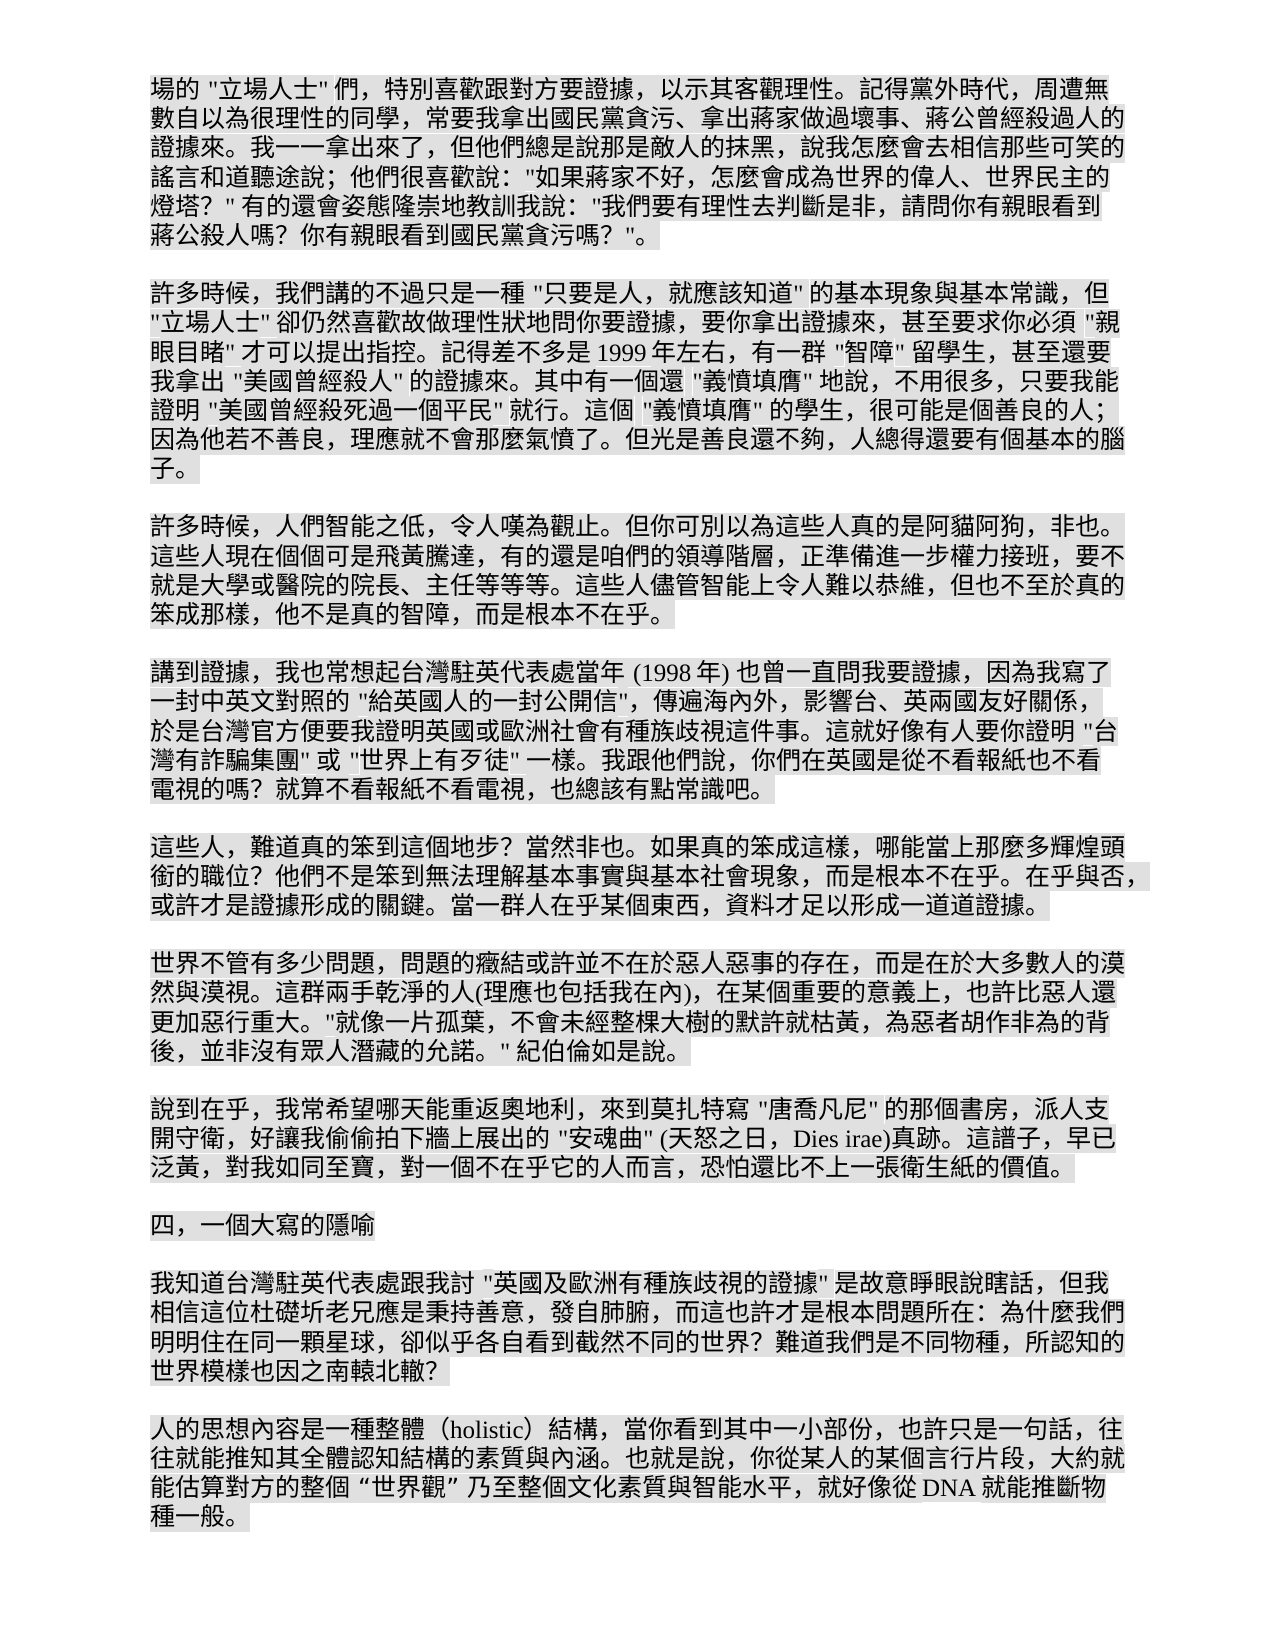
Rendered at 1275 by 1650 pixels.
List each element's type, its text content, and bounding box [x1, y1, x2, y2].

text 就像一片孤葉，不會未經整棵大樹的默許就枯黃，為惡者胡作非為的背後，並非沒有眾人潛藏的允諾。--紀伯倫 一，證據不說話 當狂風暴風傾瀉而下，當大地淹沒在有毒的洪水裡，高雅的人們站在洪水淹不到的高山上說，“拿出洪水的證據來！” 當森林大火，鳥獸逃竄，放聲哀號；當戰火綿延，河有浮屍，野有餓莩，當老幼婦孺以愛之名盡遭屠戮，優雅的人們說，“這是進步的代價，民主的勝利，文明與野蠻、自由與奴役的聖戰。何處不宜？拿出證據來！” 常言道："證據會說話"。但在我看來，證據是個啞巴，無從言語；說話的是人，不是證據。這其實倒也不是我的真正看法，但在這樣一個版面上，我們自然不可能深入探究哲學奧妙，而只能說個通俗大概。 證據不會說話，即便千斤重，不一樣的人來看它，卻很可能輕如鴻毛。不信你看那些綠油油的徒子徒孫們，他們的主子往往好話說盡，壞事做絕，講一套做一套，但是，只要持續口吐綠言，徒子徒孫們就會持續奉若神明；不但對其一切卑劣視而不見，甚且聖潔加身，滿心推崇。套句吾友柏楊先生的話，你就算把證據砸到他頭上，他也依然不痛不癢，根本不在乎。 "證據" 這東西，很像一種藝術品，它不像黃金或鈔票。對你來說價值一百萬的黃金，對我來說肯定也是一百萬，但證據卻非如此。它比較像藝術品，像詩，像哲學。藝術再動人，哲學再深奧，對於一個不在乎它的人來說，與垃圾無異，毫無價值。維根斯坦說，藝術或哲學是這樣一種東西，"你若對它絲毫不感興趣，那它便一文不值"。當然，除非變成一種商品，才會取得一種公眾價格。比方說美國，比方說綠油油的勢力，罄竹難書的醜惡罪行，但在綠油油或美滋滋的人眼裏，這些全都無足輕重，全然視而不見；重要的是顏色，是立場，是教條，是個人利益，是洗腦後固著不移的一己偏見。 舉個例來說，不過說出來你一定難以置信，以為我撒謊，但這只是二十年來一個再明顯也不過的事實： 所謂 "長老教會"，就在上星期二 (1/19)，由長老教會總會總委會發給全體教會一道 "指令"，文件名稱叫 「對2016年總統與立法委員選舉的信息」。該文引經據典，其實不外就是要說：現在民進黨掌權了，大家務必要聽話，要乖，要順從。為什麼呢？這群綠油油的神棍說，因為《羅馬書》第13章第1節裏頭說道：「人人都應順從國家的權力機構，因為權力的存在是上帝所准許的；當政者的權力是從上帝來的。」換句話說，民進黨是上帝所揀選，他的權力是上帝所賦予，所以你們要乖乖聽從上帝的使者--民進黨--在地面國度上掌權。 這樣還不夠哦，綠油油的教會進一步引用《路加福音》第一章第47節及49節的一首詩歌，讚賞綠油油的勢力「成全了大事」，意味著他把萬惡的國民黨推翻了。《路加福音》第一章第52-53節如此說道：「他把強大的君王從寶座上推下去；他又抬舉卑微的人。他使飢餓的人飽餐美食，叫富足的人空手回去。」同時還噁心地引用《彌迦書》第六章第8節：「伸張正義，實行不變的愛，謙卑地跟我們的上帝同行。」藉以推崇蔡姓女士當選總統當晚的所謂「謙卑」論調。 連聖經都能如此扭曲，更不用說什麼證據了。證據對他們來說是沒有任何意義的，而所謂聖經也只是神棍們的一種政治鬥爭工具。這些人的心態其實只有一個，那就是敵我二分：只要是我方 (台灣人) 的政治勢力，不管怎麼無恥齷齪都沒關係，對其罄竹難書的卑劣惡行一概視而不見；至於敵人 (即大陸人或他們口中的所謂中國人)，即便乾乾淨淨清清白白，也硬是能把你整個抹黑鬥臭。 將近三十年前，義光教會一位牧師送我一個長老教會 "焚而不毀" 的胸章，我總是把它別在醫師白袍上，十分珍視。但後來就不知給扔哪了，因為毫無價值，甚且令人鄙夷。 二，屬靈的和屬肉的 幾年前的聖誕節，有一天，行經台南市某長老教會，看到教會大門口掛了一個大型紅布條，上面竟然寫著："神愛台灣人"。我只聽說過 "神愛世人"，如果神特別偏愛台灣人，那麼，這種 "神" 必然就是撒旦無疑。 差不多17年前，我寫了一篇 "給長老教會的一封公開信"，信中提到： "愛台灣" 這樣一種政治操弄，不應成為一種區分敵我、檢查思想忠貞的工具。寫得溫溫吞吞，非常客氣，非常文雅，幾乎不痛不癢。但我寫了之後，卻藏了四個多月都不敢公開，因為實在不想批評原本與我淵源頗深的教會。後來實在忍不住，才貼了出來。當然，貼出後不久，我從此就被長老教會 (公報) 給封殺出局。或者應該說，其實是我唾棄了這樣一種與宗教扯不上任何關係的所謂 "教會"。 即便是一個政治團體或一般民間組織，如果說出像上面那樣一些叫人要順服綠油油的當權者、因為綠油油的當權者是上帝所揀選、甚至像耶穌那般偉大等等的鬼話，肯定也會讓人看不起。即便是綠營的新一代龜孫子們也不至於乖到這種地步吧，更何況是一個本該屬靈、本該以神為依歸的宗教團體。所謂長老教會，既不屬靈，也不屬肉 (不是一種現實世界的改革團體)，而純粹就是一種政治附庸，綠油油到一種極度荒唐、不可思議的瘋狂地步。 在英國，有事沒事常往教會跑。我住的地方隔壁就是教會，霍金跟他的第一任太太就是在這裏結婚的。一些來自世界各國的訪問學者也常定期來此聚會，常在教會人員的帶領下，彼此練習口語英文，各自交流一些想法，我有一陣子也常去參加。這教會很美，從我家的廚房窗口恰恰可以看到教堂頂端的一個十字架。說起來難以置信，你知道嗎？在那幾年之間，我從廚房窗口給這教堂的屋頂拍了至少上千張的照片。同樣一個景，就這樣拍了幾千張，因為我覺得它特別美，隨著天色不同，樣貌也不同。 西方的教會比較像教會，給人一種信服的力量，並不是因為裏頭有什麼聖人存在，而是因為它至少表現出一種對於神的渴望，一種約略能讓人放下現實勞苦重擔的寧靜。回到台灣後，常想再去教會，不過，這一點希望，恐怕註定得落空。綠油油的神棍教會不用說了，至於其它不是那麼綠油油的教會其實我也很害怕，台灣人實在太喜歡以一種社會眼光來評價人，幾乎都是一見面就馬上展開綿綿密密、無孔不入的社會評價系統，打量你究竟屬於哪一個社會層級。人們不是想了解你這個 "人"，不是想理解你的心，而是想知道你的社會屬性與社會地位。 一般來說，銀行存款六位數以下得0分，七位數10分，八位數100分，九位數以上至少300分，四位數以下應該會直接趕出教會吧我想。當醫師加500，在台大總院工作另加1000分，分院打九折；世界名校加800分，博士學位再額外加200；國立大學教授加150，私立教職加10分；名牌衣服和皮包各加20，穿著破舊的話，這項目直接打0分；至於穿拖鞋、頭髮沒梳，衣服沒紮進褲子裏、挖鼻屎亂彈等等，至少倒扣30分。不管最後你得到好評或惡評，不管得到多少分，都讓人覺得痛苦不堪，根本不會想靠近這樣一些人。我有很多自稱是基督徒的朋友，動不動就會強調說："趕快來我們教會哦，我們教會的素質很高哦，有醫生、教授、律師等等等，還有哪個大學校長，什麼院長，也都常來我們教會哦。" 這樣一種教會，你還會想參加嗎？ 三，智能、理性與在乎 2015.09.08 巴勒網留言板出現這樣一則氣壯山河的留言，令我印象深刻： "我對你們的立場真的很懷疑！反美沒有問題，但把一切責任怪罪美國合理嗎？你們引用文章資料以偏概全？美軍在伊拉克屠殺埋葬一萬人？有一部份是活埋？今時今日被揭發後會沒人提起？你可以說美國入侵伊拉克，但是海珊的罪行卻一點也不提？利比亞如是，敍利亞如是，難道巴沙爾卡達菲都是愛民如子的嗎？反美反得你們神智不清，是非不分！反對軍火貿易？台灣不買美國武器如何自保？生活在幻想的事實及世界中真的可憐！這樣只會令你們不受尊重！" 一般來說，有著這樣一種發言水平者，通常IQ不高，姿態卻很高，往往有著一定的所謂社會地位。留言者署名杜礎圻。我看了一下他的履歷，果然輝煌： "杜礎圻。現為民建聯教育事務副發言人，青年民建聯副秘書長及中國歷史教育促進會(香港)會長。大學於樹仁大學歷史系就讀，並到上海復旦大學修讀國際政治碩士，現正在澳門大學修讀國際關係博士，研究方向為軍事戰略。從小在香港長大，熱愛香港，希望為香港盡一分力。" 我不知道什麼是民建聯，想必也是一種相當輝煌的進步組織。比較令人訝異的是 "中國歷史教育促進會香港會長" 這個頭銜。這樣的一種理解程度，也能促進歷史教育？看來兩岸三地其實文化水平與社會風氣都差不多，許多馬文才當道。 我們不過只是講一些基本常識與基本現象，這位杜先生卻姿態曼妙地跟我們要證據，說我們 "神智不清"、"是非不分"、"活在幻想中"、"很可憐"、"難怪得不到人們的尊重" 等等。我發現，通常缺乏深刻理性能力的人特別喜歡強調自身的理性；通常不在乎證據只在乎立場的 "立場人士" 們，特別喜歡跟對方要證據，以示其客觀理性。記得黨外時代，周遭無數自以為很理性的同學，常要我拿出國民黨貪污、拿出蔣家做過壞事、蔣公曾經殺過人的證據來。我一一拿出來了，但他們總是說那是敵人的抹黑，說我怎麼會去相信那些可笑的謠言和道聽途說；他們很喜歡說："如果蔣家不好，怎麼會成為世界的偉人、世界民主的燈塔？" 有的還會姿態隆崇地教訓我說："我們要有理性去判斷是非，請問你有親眼看到蔣公殺人嗎？你有親眼看到國民黨貪污嗎？"。 許多時候，我們講的不過只是一種 "只要是人，就應該知道" 的基本現象與基本常識，但 "立場人士" 卻仍然喜歡故做理性狀地問你要證據，要你拿出證據來，甚至要求你必須 "親眼目睹" 才可以提出指控。記得差不多是1999年左右，有一群 "智障" 留學生，甚至還要我拿出 "美國曾經殺人" 的證據來。其中有一個還 "義憤填膺" 地說，不用很多，只要我能證明 "美國曾經殺死過一個平民" 就行。這個 "義憤填膺" 的學生，很可能是個善良的人；因為他若不善良，理應就不會那麼氣憤了。但光是善良還不夠，人總得還要有個基本的腦子。 許多時候，人們智能之低，令人嘆為觀止。但你可別以為這些人真的是阿貓阿狗，非也。這些人現在個個可是飛黃騰達，有的還是咱們的領導階層，正準備進一步權力接班，要不就是大學或醫院的院長、主任等等等。這些人儘管智能上令人難以恭維，但也不至於真的笨成那樣，他不是真的智障，而是根本不在乎。 講到證據，我也常想起台灣駐英代表處當年 (1998年) 也曾一直問我要證據，因為我寫了一封中英文對照的 "給英國人的一封公開信"，傳遍海內外，影響台、英兩國友好關係，於是台灣官方便要我證明英國或歐洲社會有種族歧視這件事。這就好像有人要你證明 "台灣有詐騙集團" 或 "世界上有歹徒" 一樣。我跟他們說，你們在英國是從不看報紙也不看電視的嗎？就算不看報紙不看電視，也總該有點常識吧。 這些人，難道真的笨到這個地步？當然非也。如果真的笨成這樣，哪能當上那麼多輝煌頭銜的職位？他們不是笨到無法理解基本事實與基本社會現象，而是根本不在乎。在乎與否，或許才是證據形成的關鍵。當一群人在乎某個東西，資料才足以形成一道道證據。 世界不管有多少問題，問題的癥結或許並不在於惡人惡事的存在，而是在於大多數人的漠然與漠視。這群兩手乾淨的人(理應也包括我在內)，在某個重要的意義上，也許比惡人還更加惡行重大。"就像一片孤葉，不會未經整棵大樹的默許就枯黃，為惡者胡作非為的背後，並非沒有眾人潛藏的允諾。" 紀伯倫如是說。 說到在乎，我常希望哪天能重返奧地利，來到莫扎特寫 "唐喬凡尼" 的那個書房，派人支開守衛，好讓我偷偷拍下牆上展出的 "安魂曲" (天怒之日，Dies irae)真跡。這譜子，早已泛黃，對我如同至寶，對一個不在乎它的人而言，恐怕還比不上一張衛生紙的價值。 四，一個大寫的隱喻 我知道台灣駐英代表處跟我討 "英國及歐洲有種族歧視的證據" 是故意睜眼說瞎話，但我相信這位杜礎圻老兄應是秉持善意，發自肺腑，而這也許才是根本問題所在：為什麼我們明明住在同一顆星球，卻似乎各自看到截然不同的世界？難道我們是不同物種，所認知的世界模樣也因之南轅北轍？ 人的思想內容是一種整體（holistic）結構，當你看到其中一小部份，也許只是一句話，往往就能推知其全體認知結構的素質與內涵。也就是說，你從某人的某個言行片段，大約就能估算對方的整個 “世界觀” 乃至整個文化素質與智能水平，就好像從DNA就能推斷物種一般。 聽起來，彷彿在我們的一切言談底下潛藏著一個宛如DNA一般、一個大寫的隱喻。我從你的某種看法中，事實上就能知道你的全部思維，知道我和你之間的某種距離。人與人之間，有時表面意見相近，內在氣味實則相距億萬光年之遙。反之亦然。你我意見或許相左，但內在價值品味卻很可能相去不遠。當你看到這樣一種喜歡故做理性狀的 "證據人士" 的幾句傻話，你大約也就能馬上知道他的背後整個思想內涵與素質。 五，洗腦：人性的扭曲與個性的消亡 剛上大學頭兩年，在校園裏，就像孤魂野鬼，沒什麼同伴；許多時候，單槍匹馬，一人作業。當時，常有高醫同學，不管哪個科系，一群同學迎面走來，走過我身邊時，常會故意偏頭轉向做出不屑表情，或發出鄙夷怪聲，或指桑罵槐丟下幾句辱罵；甚至把我攔下，企圖動粗，怒罵我為什麼要破壞社會和諧？為什麼要反對戒嚴？為什麼要因此讓壞人可以自由做壞事來傷害社會？為什麼要抹黑世界所景仰的蔣家偉人和大有為的國民黨政府？究竟我從事這些壞事可以賺取多少黑心錢等等。 有一天，我去上課，看到班上幾個同學圍成一圈，正在討論黨外人士破壞社會與國家的敗行劣跡，其中有一個說，" 我看他 (指我) 講話的樣子，真的很像共匪耶"，另一個附和，並大聲拍桌說："我想不通，為什麼政府要容忍這些人？為什麼不把他們統統槍斃！政府是在怕什麼？！" 當時，常有同學要我舉證，他們說，不用多，只要我舉出 "一個" 例子就行，證明國民黨曾經做壞事的例子。我總是說："我沒法舉證，因為我沒法證明豬八戒的醜陋；也許你應該倒過來問，你應該問我到底國民黨有沒有幹過什麼好事才對。" 應該差不多是1984年吧，我一個人在高醫後門的校門口散發自己寫的黨外傳單，當下覺得這樣發太慢了，所以就利用午餐時間，走進學校餐廳，那裏用餐的人多，直接發給同學比較快。我走進去，逐桌發傳單，許多同學就開始鼓噪，集體拍桌叫罵，拍得還挺押韻，我還以為是什麼朱宗慶打擊樂團在練習呢。那些同學一邊叫囂拍桌，一邊大喊大叫，叫我 "滾出去"。有人喊說 "政治滾出校園"，但我沒滾，當做沒聽見，繼續發傳單。過一會兒，突然瞬間感到脖子及背部一陣劇痛，非常狼狽。原來有個忠黨愛國的學生 (類似時下流行、張牙舞爪的愛台灣學生)，拿起一碗熱湯，偷偷從我背後掀開衣領倒入。 台灣人，面目模糊，集體性格很強，缺乏個性，有一種一窩蜂追著主流跑的明顯習性，對落水狗或弱勢一方，"正義感" 非常亢奮而強烈。而且，越是年輕者，一窩蜂追著主流跑的集體性格就越顯著，幾乎是一面倒。過去如此，於今尤烈。套用台灣的流行用語來說，就是追求一個 "夯" 字，簡單說就是西瓜倚大邊，拿香跟人拜，永遠跟著主流走；他不太會有自己的想法與判斷，主流媒體及主流政治勢力怎麼灌輸，他就怎麼全盤接收；主流媒體怎麼造謠，他就怎麼相信怎麼散播，乖到不可思議的地步，與機器無異。主流思維要他怎麼想，他就會怎麼想；要他怎麼措辭造句，他就會怎麼措辭造句；要他恨誰，他就會對之恨之入骨；要他愛誰，他就愛到發狂，非常忠心；要他蠢血沸騰，他就馬上沸騰給你看，像電茶壺一樣；要他降溫，他也會馬上降。 比方說，過去舊國民黨時期，常用 "偏激" 二字指責少數異己，"機器人" 們就會 "偏激"、"偏激" 地罵不停，連換個其它措辭也不會。當今流行 "傾中賣台" 指控 ，他就會不斷 "傾中賣台" 地罵不停；現在流行 "黑箱" 用語 ，明明人家透明得像水晶球，他卻一直 "反黑箱"、"反黑箱" 地激動抗議 (對自己的綠色主子們簡直伸手不見五指的烏七媽黑作為，他卻完全無所謂)。如果哪天外星學者蒞臨地球，也許會對這樣一種相當特殊的 "地球人類學" 現象感到十分有趣，也許外星人會得出一個結論，認為這個物種並非生物，而只是一種 "擬似生物" 的機器，類似 "電腦不是腦" 一樣的道理，因為實在太乖了，只有機器才會乖到這種幾乎與輸入指令分毫不差的地步。我們家阿憨如果可以這麼乖多好。 我常覺得，西方社會的學生往往比較會站在社會的前端，影響整個社會往文明良善的方向發展，理性思維較豐盛，並且有一種獨立存在、而非經由媒體或鎂光燈所灌輸與塑造的真實熱情與思想。但在台灣，我看不到幾個這樣的年輕人或學生，稍微有點不同於一般人，便足已讓人驚為天人。 台灣人也從來都不是一個相信和平的族群。遇弱則強，打起落水狗，簡直是強到一種囂張跋扈、為所欲為的地步；但卻 "遇強則弱"，弱到往往只能以窩囊來形容，連個屁也不敢放。"遇強則弱" 者，當他遇弱時肯定非常非常的強，對於少數一方或弱勢者，絕不留情；特別是當他相信你是敵人而且你又是屬於極少數時，更是有一種人人得而誅之的強烈集體嗜血衝動。 過去黨外辦活動或遊行時，國民黨最喜歡動員學生出面反制。比方說，你要紀念228，以李登輝為首的國民黨，經常就會故意在你要辦活動的時間和地點也來辦個學生雷射狂歡舞會，看你228那天還敢不敢去紀念228；你若去了，肯定會和學生爆發肢體衝突，然後主流媒體就會對你大加抹黑，並大加肯定學生的愛國愛鄉情操與正義感和熱情。黨外時代，每次遊行經過高中或大學時，往往非常可怕，反彈非常激烈，群情激憤，甚至經常對群眾使用暴力，例如從教室裏頭丟東西砸你，或拿棍子攻擊等等。女學生往往就會熱淚盈眶地大合唱一些愛國歌曲，表示對當權者毫無保留的支持，對少數反政府害群之馬的唾棄與不屑。 不管怎麼改朝換代，台灣的學生始終一個樣，完全聽令於主流政治勢力的指揮與灌輸，甚且變本加厲；時至今日，加上網路的興起，灌輸與使壞更加容易，幾乎來到一種可以說是完全瘋狂的非理性、去人性狀態，與紅衛兵無異。當一部機器被程式設定，認定你是敵人時，這機器就會想辦法去消滅敵人；"它" 不需思索，也無能思索，而只是一味接收指令。 對於諸如往我身上淋灑滾燙熱湯的這類肢體攻擊事件，並不令人意外。讓我訝異的是，當我因為劇痛而頓時狼狽不堪時，在場的許多同學竟然歡呼起鬨，大聲為這位拿熱湯淋我的 "勇敢愛國" 學生的 "義行" 喝采叫好。事後我常回想這些事的點點滴滴，我能理解洗腦足以消滅人的理性，但我不能理解的是，為何連人性也能如此扭曲？今天就算是一個敵人或壞人，當他突然遭受傷害或身體危險或不公平的對待時，我們當下的直覺反應難道不是應該馬上出手相救？怎麼反而會集體拍手叫好？ 1983年，我成年了，成為一名不要命的黨外人士。從1983到差不多1985年，那是一段特別痛苦難熬的孤獨年少歲月，不堪回首，略過不表。 底下只是1986年之後，政治高壓逐漸退散的一些往事如煙。信手拈來，無足輕重，只是一種例子。至於真實烽火，千百倍於此之慘烈。 六，記住你們今天所說的話 1986年，許信良以黑名單身份，企圖闖關回台，爆發桃園機場事件，接機群眾被鎮暴部隊和便衣警察打得頭破血流，而且國民黨還自導自演，由便衣警察與特務自己翻警車，自己丟石頭砸自己人，然後配合媒體拍照，製造 "暴動" 假象。我隨同江鵬堅等人 (民進黨的創黨主席)，參與那次的接機行動，目睹事件一切過程。事件落幕隔天，我回到學校圖書館念書，發現圖書館的雜誌區桌子上竟然擺放著一堆黑函供人取閱，全是在罵我。 其中最著名的一張是以漫畫形式出現，我被畫成一條狗，印象中那條狗很瘦，也許是因為我大學七年很窮，一年365天難得能有5天填飽肚子，一度餓到僅剩40幾公斤 (後來當起醫生，開始有飯吃之後，至今一直維持70公斤)，外形很像非洲饑民，骨瘦如柴。黑函漫畫中，我變成了一條狗，脖子上掛著狗鏈，後面有個滿臉橫肉、嘴裏叼根煙的地痞流氓 (意味著共匪或共匪的同路人例如黨外)，牽著 "我" 在地上爬。 來到圖書館，我一就座，周遭同學就逐個圍攏過來，譴責，羞辱，不外就是想質問我為什麼要破壞社會，為什麼要暴動打警察等等。我說是警察打人，不是群眾打警察。沒想到我此話一出，竟爆出哄堂笑聲，四周同學一下全都被我逗笑了。他們之所以忍不住發笑的意思是，我怎麼連如此違反常識的謊話也說得出口？我怎麼會笨到竟然相信壞人散播的謠言？其中有個同學語帶輕衊地說，"警察被你們這些暴徒打得頭破血流！警察怎麼會打人？" 他說，"你要撒謊也要撒得有點常識。" 圍勦過程略過不表，最後結局是，我對大家說，"就讓我這樣說吧，今天是1986年某月某日，你們就請記住這一天，記住你們今天所說的話，也許若干年後你們會回想起這一天，並且為此感到後悔也說不定。" 七，學習用愛、用美的眼光欣賞世界？ 1987年，我和戴振耀等人在恆春核三廠發起台灣第一次的反核遊行。同年，我與施信民及張國龍等二十四人，歷經五次極其冗長的籌備會議，一字一句地討論章程，一同創立了台灣環保聯盟。大約就在那之前，我在高醫還參加了生平第一個也是最後一個大學社團，好像叫做什麼生態保育社之類。這個社團的主要活動是賞鳥。我之所以加入，不是為了賞鳥，而只是想要在這個以環境生態為名的社團裏頭談談環保問題，特別是高雄的楠梓、仁武與林園一帶，工廠林立，空氣和水源污染到極致，完全無法無天的狀態，空氣臭不可聞，飲用水更是充滿重金屬污染，對居民健康危害極大。 記得社團開會的那一天，我站起來講話。我提到說，我們既然是一個有關環境的社團，是不是應該關心一下環境，而不是每次都只是賞鳥。我的發言立即遭到主席與眾人制止。會後幾天，一些同學像流氓圍事那樣，一群人來到教室外堵我，要我識相點，要我自動離開社團，否則....，否則....，哼哼哼....。否則怎麼樣，他們沒說。他們還叫我不要用政治來污染乾淨的社團和大學校園，要我學習用愛、用美的眼光欣賞世界。 他們倒是沒有要我舉證，沒有要我證明高雄楠梓後勁及林園和仁武一帶的污染有多嚴重，而是直接否認，認為這些都是 "政治" 問題，認為清純的學生不應過問也不可能會想要去過問，只有那些別有居心的壞人，才會關心這類問題，因為這些全都是共匪的 "陰謀"，企圖破壞社會，企圖抹黑政府云云，就跟現在 "愛台灣" 的年輕一代講話與思維方式與內涵素質一模一樣。 八，情感與道德的一致性 上大學之後，我常自己寫文章，自己做成傳單或海報，自己一個人在大街上或校園裏散發，幾度引來警察，有兩次還被抓到警察局。一次是因為警政署長羅張否認他認識搶匪溫錦隆，但你怎麼可能不認識自己的貼身侍衛？我有他們兩人的合照為證。那一次，我在高雄師範學院門口被捕。警方看我可憐，偷偷在我耳邊說："你這樣會被退學，以後當不了醫生，你要想辦法自保。" 做筆錄時，警方就一直故意想把我的口供引導成我只是拿錢幫人發傳單，以便幫我脫罪。但我堅持說，這些傳單全是我自己寫，自己影印，沒有任何人請我這麼做。 1988年，蔣經國過世，全台如喪考妣，連音樂也不能聽了，電台把音樂節目全部取消，甚至連日常微笑都犯忌；就連大家平常講話，或是電視播報，個個突然全變成哽咽聲，垮著臉，死了爹娘似的。當我一聽到蔣經國過世的消息，馬上用幾分鐘的時間寫了篇文章，印成傳單，一個人在高醫校門口散發。我在傳單裏頭說，台灣有幾萬名不見天日的雛妓，無數的原民住貧童和童工，每年數千名小孩生病無力負擔醫療費用而致死，大批漁民出海經常被菲律賓等國綁架勒索或非法判刑等等，對於這些人的處境，我們從來沒有絲毫痛苦，從不關心，卻反而對一個獨裁者之死如此動情，這樣合理嗎？這樣合乎人性嗎？我還寫說："蔣經國死了，我倒有點遺憾，因為我真想親眼見到獨裁者下場的到來"。 那一天，不到兩分鐘，幾輛警車就趕到高醫現場，抓江洋大盜都還沒有這種陣仗與效率。警察來抓我時，附近商家有人跑出來，叫我快逃。但我當然不會逃，我又沒做壞事，幹嘛逃？很快地，我就被抓走了。 九，人權是一種禁忌 同樣是1988年，我著手寫 "台灣的小孩不值錢？--1988年台灣兒童人權報告"，跑遍全台。寫完之後，一開始是給高醫校刊 "南杏" 刊登。校方說，文章裏頭有些情節不可思議，要我舉證。例如數萬雛妓成為人口販子的搖錢樹，例如黑道毆打、電擊雛妓，施打荷爾蒙強制提前發育以逼迫賣淫等等，例如原住民童工和大量流浪兒童，以及每年大約五千名病童因為經濟因素而放棄治療致死等等。當時高醫甚至有些病童，明明可以治療，就只因為缺錢而移除所有醫療，父母抱著小孩到附近三民公園走一圈，然後就回來要求醫師開立死亡證書。記得那時高雄長庚還有個小女童，眼睛開刀只需五萬元，家長籌不出錢而只好讓她的眼睛瞎掉。 當初之所以決定寫這樣一份調查報告，是因為那一年我剛好分派到高醫小兒科見習。我的一個小病人，今天還在，隔天卻不見了。我很訝異，跑去問護士說，"請問我的病人去哪了？" 護士說，"AAD了啦"。什麼是 AAD？護士說，AAD (Against Advice Discharge) 就是 "不聽勸告自動出院" 啦。我繼續問說，"那個小孩不是病得很嚴重嗎？為什麼不聽勸告硬要出院？" 護士似乎覺得我這樣問很外行，大聲說，"笨蛋！AAD就是家長沒錢啦"。 高醫校方針對我這篇長達一萬多字的兒童人權報告，竟然一字一句地要我提供證據，藉以百般阻撓刊登。我一一提供了，最後他們沒話說，只好刊登。因為阻撓過程很瑣碎而漫長，存心找麻煩，所以我事後還寫了封信寄到學校，向高醫校方索取 "精神虐待賠償費" 及 "查證費用" 各一塊錢。高醫當然不會給我這兩塊錢，而我也只是藉此表達不滿。 記得當初寫這篇兒童人權報告時，除了跑遍全台許多機關及中央圖書館，當然常常得跟高醫圖書館借書。那時候高醫的規定是，學生一次只能借兩本書，醫師或老師則依不同年資與位階可以一次借10到20本。於是我跑去跟一個老師借他的借書證。兩天後，他從同學那邊知道我是在寫一些有關雛妓、原住民貧童及重大疾病兒童無錢就醫每年數千人致死的文章，那個老師很害怕，立即討回他的借書證不再借我用，而且一直拜託我別把他借我借書證這件事情抖出來，他說，一旦抖出來，他的前途就完了。 十，兒童人權是一種新概念 1989年3月29日，我創立台灣第一個兒童福利團體叫做 "台灣兒童福利協進會"，會員一百多人，宗旨只有一個，就是提倡 "兒童人權" 的觀念。同年4月4日發起示威遊行，我擔任總指揮，要求開辦 "重症兒童免費醫療保險"，參與遊行者僅五十多人，荷槍實彈的武裝警察和便衣卻來了兩百多人，情治人員更是遍布高樓與天橋，一路蒐證。遊行最後來到高雄市政府，大門口一堆警察以人牆團團圍住保護市政府，並舉牌警告，要求解散。當舉牌舉到第三次時，原本擔任司機的戴振耀卻衝出來，搶走我的麥克風說："要坐牢我來坐，你還要把醫學院念完"。 如果我沒記錯，當時的相關兒童預算僅七千多萬，隔年卻增加到十幾億，同時編列了更多相關工作人員的職缺。 在那個年代，"人權" 二字是犯忌的，更不用說 "兒童人權"。就連絕大多數心裏偷偷支持我的老師、同學或甚至黨外朋友們，也一樣跟我說："你關心兒童悲慘處境，用心很好，但是，兒童怎麼會有人權呢？" 這就跟很多人一開始聽不慣 "動物權" 的概念一樣，人們總是說 "兒童怎麼會有人權"？常要我重新再想一想，究竟推廣這樣的觀念是否妥當。我無言以對。就連我的好朋友劉峰松老師也曾經跟我說，當他第一次看到我的 "台灣兒童人權報告" 時，心裏也著實吃了一驚，心想，兒童怎麼也有人權？當然，他並不反對，只是說他一時覺得突兀，因為前所未聞。 十一，當人權變成一種政治工具和武器 為了避免引起人們對於 "人權" 二字的驚懼，我把原本想取的組織名字，由 "台灣兒童人權協會" 改為 "台灣兒童福利協進會"。 至於我那篇 "台灣的小孩不值錢？--1988年台灣兒童人權報告"，不知道是誰私自幫我投遞，在 NATMA (北美洲台灣人醫師協會) 得了 "醫學生最佳著作獎"，獎金一千美元，讓我在涉嫌叛亂走投無力、四處被醫院解聘之際，暫時能有一段時間和輟學在家的學姐兩人能免於饑餓。NATMA 是個非常綠油油的團體，其中很多人目前都在台灣，有的是醫界大老，有的當官，我想他們一定故意忘記這些事了。那時候，我常收到他們由美國寄來的當地中文剪報，而且幾次問我想不想到美國留學，說他們可以負擔我所有的學費，甚至當我因為叛亂案被限制出境時，還有人從美國託人帶來口信，問我想不想偷渡出境。 當時，我連寫個私人信表達感謝，都會被全文刊登在海外中文報紙，就像現在的什麼圓仔花運動的英雄似的。但我想，他們並不是真的關心什麼兒童人權，而只是因為我的這些行為嚴重傷害了國民黨的形象，於是被他們視為同志。人權，被當做一種政治鬥爭的工具和武器，而不是一種基於對生命的情感與憐憫。 十二，當叛亂成為一種義務 後來，海外有人把我這篇兒童人權報告翻譯成英文，寄給一些國際人權機構及聯合國。聯合國隨後在一份有關亞洲童妓的調查報告中引用了我的文章。此舉更是破壞了國民黨政府的偉大英明形象，於是，這文章後來竟也成為我的叛亂罪證之一。 1989年11月20日，聯合國通過 "兒童權利公約"。透過一位我非常尊敬、目前移民美國的台大小兒科教授楊明倫醫師的幫忙，我取得了這份公約草案，隨即請他翻譯成中文。當時，某家藥廠正好要印製月曆送給各醫院小兒科，這份中文版的兒童權利公約於是就印在這份月曆上，贈送給每家醫院。 同年1989年6月，學姊因為把我的這篇兒童人權報告刊登在高中校刊上，被退學。光輝10月，我被控陰謀分裂國土及煽惑群眾推翻政府，以煽惑內亂罪移送法辦。12月的聖誕節前夕，郵差在我租的房間樓下喊說有掛號信，我很開心，以為是什麼仰慕者送來聖誕禮物，結果是法院傳票，上頭寫著 "叛亂" 二字，這是我第一次看到自己的 "涉嫌叛亂" 公文，頓時腦袋一片空白。四面楚歌的痛苦年代，突然面對所謂 "叛亂" 這樣一個遭遇，即便我早有覺悟，當下心裡依然沉重。公文上還寫著："三次開庭不到，將逕行拘提。" 但我始終都沒有出庭應訊。 我隨即並在黨外雜誌上發表了一篇文章叫："向不義的政權叛亂，是一個正直公民應盡的義務"。我說，既然是 "義務"，我不需要也絕不願意接受任何聲援。畢竟天底下沒有一方面履行義務，一方面卻又藉此搞什麼抗爭與聲援的道理。菊姐等許多前輩，要我以 "言論自由" 的辯護方式脫罪，我說，我寧可一死也絕不會這麼做，因為以 "言論自由" 脫罪，在我聽起來就好像說我只是言論上說說而已，並不當真。但我絕非說說而已。我既然這麼說了，當然也就是要這麼做。我在文章裏頭說，我不願參與司法遊戲，此案對我而言已然結束，我已做了我該做的，其它的就沒什麼好說的了。 那一年，1989 年的四月七日，鄭南榕自焚，五月十九日，我的好朋友詹益樺在總統府前就當著我的面自焚；送醫途中，在我懷裏斷氣。 在我揚言絕不出庭之後不久，開始傳出我準備接續鄭南榕和詹益樺自焚的各種報導。我打電話去報社和民進黨部罵人，因為我根本不是會想要自焚的那種人，我不是那種個性。更重要的是，我不希望人們誤以為我憑空說大話卻沒做到，那對我是一種人格上的重大誤解與傷害。但是，很多同志好像很希望我自焚，不斷對媒體放話說 "陳真準備要自焚了" 哦，似乎希望我自焚之後，他們就又能藉此炒作，成為一種可供個人或政黨利用的所謂政治資源。 另一方面，很多同志，包括台權會，仍依其舊有習性，打算發起所謂 "聲援"。我對他們一個個痛罵，他們被我罵得莫名其妙，好像完全無法理解我究竟是在生氣什麼，究竟是在罵他們什麼。我說，如果我一方面說 "叛亂是正直公民應盡的義務"，然後一方面卻又接受你們來聲援我，那我豈不是一個言行不一的混蛋？但我發現沒有人聽懂我在說什麼。 當我被以叛亂罪移送法辦時，正在彰基實習。常有情治人員打電話來談條件，希望我出庭受審，他們表明願意以高規格接待，派車接送。但我一概拒絕。台灣的司法很奇怪，像黑幫一樣，會一直來跟你談條件。有罪就判有罪，有什麼條件好談？那一段時間，我正好在外科實習，所以外界總是以為我是外科醫師。記得有一天，離開開刀房，準備回家，醫院服務臺打電話來說有個民眾親自送來一份剪報。原來是一個作家寫了篇文章刊登在報紙上，很長一篇，標題叫 "淡然就義的陳真醫師"。文章裏說，我自認是個小人物，自認不值得任何聲援，故而不願打擾眾人的清靜。 但我並非此意。我的確始終認為自己不值得人們任何特別的關注。重點是，我並不看重自己的同時，我也同樣不看重別人；我若小，別人當然也不會有多大；大家都一樣，都只是一個 "人"。既然是人，就沒有 "誰比較重要" 的道理。我們總不會說這條狗比那條狗更重要，除非牠是你家的狗，否則就沒有什麼重不重要之分。再說，一個人如果宣稱 "對不義的政權叛亂，是正直公民應盡的義務"，既然叛亂是一種義務，那他怎麼可以還讓別人來聲援？就像你繳了稅，盡了義務，你可以還讓大家來聲援你嗎？聲援什麼呢？ 十三，人權是一種政治污染？ 1989年，就因為公開主張台獨以及在政見會上呼籲群眾以選票推翻國民黨這兩項基本罪名，涉嫌叛亂 (法律規定叛亂犯不得當醫師及公務員)。隨後一整年的時間，被每個醫院不斷解聘，直到後來因為王永慶的大膽收留，終於能當醫師，在林口長庚醫院工作；條件是，要我簽下一紙切結書，上面寫著："本人日後若因叛亂案被捕或入獄，一概與長庚無關。" 這事當然與長庚無關，所以我就簽了切結書。 記得那一年，剛好遇到醫院幾年一次的評鑑。評鑑前一天，大家開會討論如何因應。有人提議說，一些病情比較嚴重，具有暴力攻擊傾向、行為比較混亂的病人，就把他們關進保護室，以免 "難看"，以免讓評鑑委員 "留下不好的印象"。我發言反對，我說這違反病人基本權益。我說，病人難道不就是因為病得很嚴重，所以才送來急性病房？哪有什麼難不難看的問題？不料，隔天我的一位病患依然被四肢五花大綁，關進保護室，綁了幾小時，直到評鑑委員離去才鬆綁，害他尿褲子。 我事後開會又重提此事。會後，一位待我甚為友善、非常照顧我的醫生，跑來找我，叫我以後不要在醫院再提起 "人權" 二字。他說，這裏是醫院，不是立法院，這裏只談醫療，沒有什麼人權的問題。他很生氣地要我以後不要再拿 "人權" 這種 "政治字眼" 來 "污染醫療"。我當下無言，默然以對。我很想跟他說，人權只是生活中隨時會遇到的問題，不是什麼政治污染。 十四，文化不變，一切都不可能改變 1994-1995年，我收到一張精神醫學會發給所有醫師的公文，上頭寫說大家注意，有好康的哦，某藥廠招待大家旅遊，歡迎攜家帶眷免費參加。我看了很不以為然，難道藥商是在 "養" 醫生、好讓醫生多多開藥讓他們賺大錢？這樣的事，大家不但不反感，怎麼醫學會居然還發出公文 "好康倒相報"，叫大家趕快來搶好康。於是我就在當年的精神醫學會年會上提了個案子，要求大家針對藥商饋贈及醫藥利益輸送等問題做些討論，看看這樣一些事是否完全理所當然而毫無道德爭議。 結果，案子還沒提出便引爆軒然大波。醫學會一些高層和大老不斷打電話要我撤回案子，說我這樣的提案一出，我會變成醫界的全民公敵，我在醫界將沒有前途。我說我無所謂。但他們仍不死心，一直想辦法要我撤回提案。我說，你們如果到時候擅自撤掉我的提案，我就訴諸媒體，訴諸社會大眾，讓大家來檢討看看醫界盛行的醫藥利益輸送問題到底應不應該存在，到底應不應該受到規範與監督。 後來，我的案子還是提出來了，隨即接到醫界許多來信，大多是一些醫界大老寫來的信，約略分成兩派。一派認為我的想法是對的，這派人數較少。另一派為數較多，認為醫生跟藥商拿點錢、甚至收點回扣紅包都是應該的，不是一種道德問題。他們說，這就像選舉一樣，賄款大可收下，但要投票給誰是自己的事。他們說，醫生收紅包回扣也一樣，收歸收，但藥物要怎麼開，我們都是秉持專業良心的。 這事在醫界內部延燒至少一年。精神醫學界某些 "高層"，見我堅持提案，明的施壓不行，就來陰的。陰暗之事，略過不表。後來我又寫了些文章刊登在報紙上，有媒體做出回應，讚揚精神醫學界之 "勇於自我檢討" 紅包與回扣及醫藥利益輸送問題。其實它不是自我檢討，而是我想檢討，結果害自己被大家 "檢討"。 當媒體開始讚揚精神醫學界之 "勇於自我檢討" 時，我發現很多醫界大老的態度就開始轉彎了，開始改口說醫藥利益輸送問題影響病患權益巨大，確實需要檢討改進，建立規範。 時至今日，台灣醫界依然貪腐，甚至比過去更加嚴重，差別只是在於從過去的明目張膽跑到檯面下運作，並且擅於巧立各種名目給錢。但我在此要說的仍是舉證。在當時，人們同樣要我舉證，要我證明世界上哪個國家的醫生不跟藥商拿好處。現在人們應該不會再要我舉證了，他們在檯面上往往說得很好聽，什麼醫學倫理之類，但檯面下卻又是另一種光景。我不知道這究竟算是一種進步或退步？觀念與修辭確實是進步了，但扯爛污的行為卻變得更精緻，更隱密，更多名堂。 我常想，也許真的有這麼一種東西叫做文化，文化不變，一切都不可能改變；所謂改革，將全屬皮毛。就像泥土那樣，沒有那樣的泥土，就長不出那樣的植物和果實。一個人想重新做人，斷然也不是跑到理髮院改變髮型便了事，那樣一種改變毫無意義。醫界如此，政界如此，各行各界的所謂改革，難道不也是同樣的道理？！ 十五，告別童年 1995年，我考上教育部公費留學。為了多賺點錢，直到1997年才出國。抵達英國一個月後，因為常看報紙提到或聽到一些種族攻擊或歧視的事，於是我就寫了 "給英國人的一封公開信"。沒想到，英國方面反應良好，甚至還有英國國會議員興奮地晚上跑來我宿舍按鈴拜訪，表達支持與讚揚之意。但是，台灣留學生卻氣炸了，彷彿我拆穿了他們純屬虛擬的浪漫留學夢似的，對我恨之入骨 (我很難體會此恨究竟從何而來)。當英國與歐洲社會經常普遍檢討其內部社會諸多種族不平等與族群衝突的問題時，台灣當局及台灣留學生卻要我舉證。台灣的駐英代表處說我破壞台、英關係，要我舉證，證明英國及歐洲社會的確有種族歧視這回事，台灣留學生更是開始用各種極其卑劣陰暗邪惡的手段對我全面抹黑、騷擾與攻擊。 我常說，我常感覺自己是從那時候才開始真正 "出社會"。從那時候開始，我才總算真正體會到原來人性可以這麼壞，可以陰暗邪門到如此極端而難以想像的地步。在這之前的十多年黨外經歷，雖然痛苦而慘烈，但你面對的是國家，國家自然有國家使壞的一定方式，比較有制度些，莊嚴些，文明些，有尊嚴些。但是，當你面對的不是國家不是體制，而是躲在陰暗處可以任意對你為所欲為的任何一個匿名的個人時，你是毫無尊嚴可言的。你會發現，原來人比國家還可怕，原來人性可以邪惡陰暗到如此複雜齷齪的地步。特別是當年網路開始運作，陰暗邪惡之事更是無遠弗屆，完全可以對你為所欲為。 也許可以這樣說：在這之前，我一直是未成年；直到這些事之後，我彷彿才真正告別了童年。就像尼采說的，我注視著黑暗深淵，終於了解了它的陰暗，但就在我注視深淵的當下，深淵其實也注視著我，於是我彷彿從此失去了童年而不再單純。 十六，告別所謂同志 1998年，我開始發現，原本與我關係友好的民進黨人及一些朋友們，藉著抹黑大陸人及挑撥族群仇恨，藉以炒作台灣社會的內部敵我區分；就像美國麥卡錫時期那樣，開始玩起舊國民黨那一套忠黨愛國 (忠於民進黨，愛台灣國)、檢驗思想忠貞的把戲，藉以謀取私利及政權。我一開始還不忍心公開批評過去長年友好甚且有恩於我的同志們，所以都是私下寫信，委婉相勸。常有朋友回信說我小題大作，要我舉證，證明民進黨墮落了。我很訝異，都已經醜陋到如此不堪入目的地步，幾乎所有過去國民黨的惡行你們全套都學了起來，而且學得青出於藍，竟然還要我舉證。 隔年的春節，我寫了兩張賀年卡，寄給民進黨中央及邱義仁，我在卡片上寫著："看樣子，貴黨(過去是本黨)應該很快就會執政，因為貴黨墮落程度比光速還快，已經 "青(綠)出於藍"。" 在一個反淘汰的民粹社會裏，勝負往往只能訴之卑鄙，越是擅於操弄的卑劣齷齪者，就越容易受到人們的愛戴與擁護。 1999年，我寫了 "給長老教會的一封公開信"。藏了至少四個多月才公開。大約也在那時候，我寫掛號信給林義雄和方素敏，請他們以慈林文教基金會負責人的身份跟我道歉，因為慈林的工作人員與支持者，竟然在慈林的網站上說我原來是國民黨臥底的。從那之後，一直到現在，我幾乎不再跟過去無數的這些原本親密或友好的黨外朋友有任何連繫。 十七，同胞讓我理解了人性的深沉與複雜 1999年，我寫了些文章批評美國和 NATO (北大西洋公約組織) 發動科索沃戰爭，刻意攻擊平民及各項重大民生設施，造成數十萬人傷亡，觸犯反人道之戰爭罪行。我並且批評台灣之長年為虎作倀，充當美國走狗，做一些傷天害理的事。一些 "愛台灣" 的留學生，隨即大量冒出來攻擊我，說我批評美國就是批評台灣，凡是批評台灣者，就是敵人。同樣地，這些人全部都是匿名，來陰的，抹黑、造謠、冒名惡搞等等等，甚至用 EMAIL 散發黑函給系上，說我利用劍橋的學校網路資源販賣色情光碟，已經被繩之以法等等，甚至還冒用我的名字騷擾系上許多師生。我根本無從澄清，非常痛苦。 我的指導教授一頭霧水。我解釋說，這是台灣人面對不同聲音的典型做法。他不懂，一直問我究竟被哪個單位抓到？問我說裡頭是不是有什麼誤會？需不需要他幫忙澄清？我說這裏頭沒有任何誤會，台灣人就是這樣做事的。我並沒有被什麼單位繩之以法，因為我根本沒有販賣什麼色情光碟，所有這一切，全是假的。他說他當然不會相信我會去販賣色情光碟，但他一直以為有個什麼司法單位或行政機關誤會了我。我最後跟他說：算了，你就當做沒這回事就好了，因為太難解釋了，台灣人的複雜與陰暗不是你能理解的。 我不敢說我見識過世界，但我至少看過世界各地許多人。老實說，我沒見過比台灣人品性更差的。台灣人不會跟你講理。他們相信，只要能透過造謠抹黑，把你貶低鬥臭說爛，說得不堪聞問，然後不管你說出什麼道理，自然就會失去一切意義。 十八，有效議論的前提 2001年，我和學姊從劍橋坐車去倫敦，參加波斯灣戰爭十周年紀念，跟幾十個英國人一起躺在大馬路上阻礙交通藉以抗爭，差點被警察逮捕，遣送回國。警察也許不忍心看我們 "提早畢業"，最後只是把我們丟在路邊了事。事後，我寫了一篇 "反輻射混蛋與伊拉克禁運" 的文章，講述美軍在侵略伊拉克戰爭中大量使用恐佈的貧鈾彈，製造出大量癌症病患和畸形兒。寫完之後，十幾個網路與平面媒體刊登。記得有個環境資訊電子報，好像很懷疑貧鈾彈是我自己瞎掰似的，也是一直要我舉證。 2003年，美國再度入侵伊拉克，我寫了上百篇反對戰爭與侵略的文章，並參與掛名由一位比利時醫師帶頭控告美軍將領與布希等人觸犯戰爭罪行的行動，雖然零零星星還是會有一些來自台灣GGYY的辱罵或低能回應，但整體而言，至少在台灣，當你訴說美國的血腥暴行時，逐漸不再顯得如此怪異而罕於聽聞。 當然，在2003年時，仍然會有一些故作開明中立狀的人，會說我危言聳聽之類。比方說，記得在2003年3月開戰之初，有人說，為了民主，就算美軍發動戰爭 "殺死幾個人" 又何妨？我曾寫文章反駁，我引用聯合國和劍橋一個著名的學生反戰團體叫 CASI (反伊拉克禁運組織) 的數據，預測美軍一旦發動侵略伊拉克戰爭，將造成多少人命傷亡，並指出美軍早在1990年就開始照三餐轟炸伊拉克，為地面入侵和長期佔領鋪路，並且還透過非法禁運，刻意污染和破壞民生飲水設施，以公衛做為一種軍事手段，造成50萬名伊拉克小孩的死亡。 2003年3月，美軍發動侵略戰爭，結果不到一個月，美軍就入侵並佔領了伊拉克。台灣那些故作開明中立的民主人士們很開心，立即嘲笑我之危言聳聽。事實上，我當初引用的那些傷亡預測數據，不但沒有誇大，而且恐怕還不及真正血腥慘狀的千百分之一；就連我也沒想到，伊拉克竟會淪為如此恐怖的人間煉獄，而且越演越烈，似乎完全看不到明天。 在台灣很難 "討論" 事情，因為所謂"討論"是這樣一種東西：首先，知識程度要對等。其次，智商至少要60以上，你必須至少要聰明到知道自己懂得什麼以及什麼不懂。假若實在是笨到不行，其實也沒關係。對我而言，一個人就算再怎麼笨，多少都還是可以溝通。但是，如果一方面非常笨，非常無知，但卻又以為自己很聰明，姿態非常高時，我們就無言了。 十九，歷史像月經 在舊國民黨胡作非為的時代，你說國民黨壞到爆，你說蔣家獨裁，沒有人相信，大多數人會說你思想偏激。特別是在校園，完全一面倒支持國民黨。如今也一樣，甚且變本加厲，你說綠油油的勢力狡猾卑鄙，好話說盡，壞事做絕，請問幾個人會信？請問你能找到幾個不綠的？特別是在校園，完全一片綠油油，非常忠（民進）黨愛（台灣）國。我常覺得，歷史真的很像月經，每隔一段時間就來個循環，同樣的問題再度折磨一遍。我們看過去的荒謬時光，難免可悲，眾人付出慘痛代價；但我相信，三、五十年後，當人們回頭察看眼前這段荒唐卑劣的政治歷程，忠奸易位，善惡顛倒，也許也會同樣悲從中來。 二十，如果時光可以倒流 在各種社會觀念與政治氛圍的更迭之中，我發現，總有一群擅於言語包裝、鎂光閃閃的人渣，不管怎麼改朝換代，永遠站在最爽最有利的位置，既安全又有改革美名，藍綠通吃，名利雙收；迎著鎂光閃閃，成為美妙動人的進步人士；好像什麼都不用做，任何代價都不用付出，就只需要聯合主流媒體炒作，開開記者會，簽簽名，動輒發表救國救民的偉大聲明，然後就儼然是個救國救民的理想家。當然，這是屬於最為卑劣的一群，而且我還相信，這群人渣的勢力肯定會越來越龐大，因為，我相信，什麼樣的社會，什麼樣的人民，自然就會抬舉出什麼樣的人。難道你能想像台灣人會抬舉林弘宣？抬舉陳映真？抬舉陳明忠？抬舉林書揚？ 我常想，究竟是邪不勝正，還是正不勝邪？我的答案是後者：正是永遠勝不了邪的。但是，正的一方之註定失敗，恰恰成就了它應有的價值。正的一方之悲劇宿命，使得宗教成為一種可能，乃至成為一種必然。上帝如果是一種概念，那它便是拿來做為一種度量衡，藉以衡量孤獨究竟能有多深，痛苦能有多痛。 曾經有很長的一段時間，也許有八年、十年那麼久，特別是叛亂案發生後，我感覺自己就像鬼一樣，人見人怕，醫界同事或同學大多很怕與我扯上關係，而且充滿極度扭曲的誤解。善良一點的，躲得很遠，能閃則閃；卑劣一點的，百般羞辱嘲諷或是落井下石 (這些混蛋，現在每一個幾乎都是深綠)。因為叛亂案的關係，加上各種有關自焚的傳聞不斷，我怕連累父母，而且很難面對他們，決定藏身避不見面。沒想到，兩年後，當我再度與我媽見面時，卻已天人永隔。內在緣由，不堪回首。要是時光可以倒流，我想我絕不會走上同樣的路。 一切悲劇總該有個盡頭。有一天，當死亡來臨，個人的悲劇便已了結，但眾人的悲劇呢？ [150, 75, 1125, 1561]
